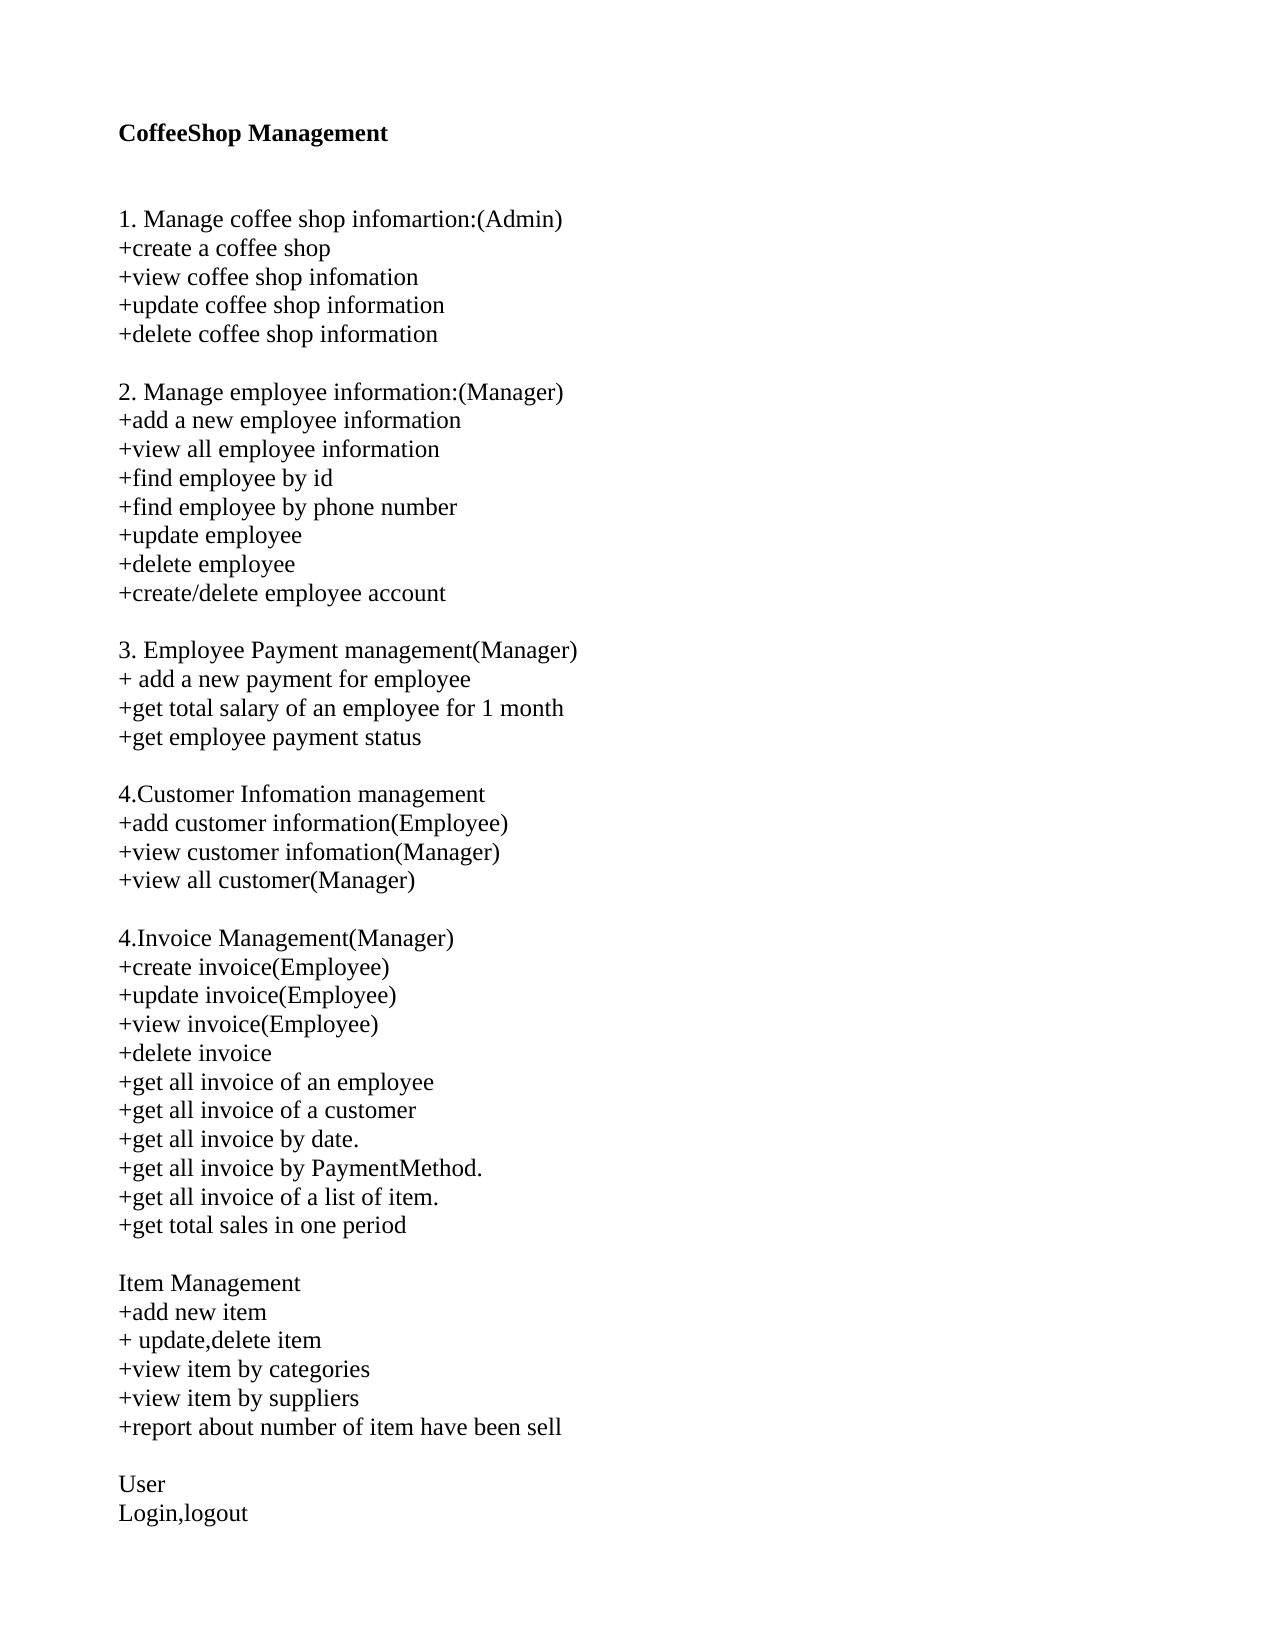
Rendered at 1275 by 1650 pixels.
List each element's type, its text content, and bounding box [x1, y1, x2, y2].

text 4.Invoice Management(Manager) [118, 923, 1157, 952]
text 2. Manage employee information:(Manager) [118, 377, 1157, 406]
text +update coffee shop information [118, 291, 1157, 319]
text + update,delete item [118, 1326, 1157, 1354]
text +add a new employee information [118, 406, 1157, 434]
text +view item by categories [118, 1354, 1157, 1383]
text +view all customer(Manager) [118, 866, 1157, 894]
text +view all employee information [118, 434, 1157, 463]
text +get total salary of an employee for 1 month [118, 693, 1157, 722]
text Login,logout [118, 1498, 1157, 1527]
text +get all invoice of a list of item. [118, 1182, 1157, 1211]
text +view item by suppliers [118, 1383, 1157, 1412]
text +get all invoice of a customer [118, 1096, 1157, 1124]
text 1. Manage coffee shop infomartion:(Admin) [118, 204, 1157, 233]
text +delete coffee shop information [118, 319, 1157, 348]
text User [118, 1469, 1157, 1498]
text +create invoice(Employee) [118, 952, 1157, 981]
text +create a coffee shop [118, 233, 1157, 262]
text CoffeeShop Management [118, 118, 1157, 147]
text +update employee [118, 521, 1157, 549]
text Item Management [118, 1268, 1157, 1297]
text 3. Employee Payment management(Manager) [118, 636, 1157, 664]
text +find employee by phone number [118, 492, 1157, 521]
text +view coffee shop infomation [118, 262, 1157, 291]
text +get all invoice by date. [118, 1124, 1157, 1153]
text 4.Customer Infomation management [118, 779, 1157, 808]
text +create/delete employee account [118, 578, 1157, 607]
text +add customer information(Employee) [118, 808, 1157, 837]
text +view invoice(Employee) [118, 1009, 1157, 1038]
text +delete employee [118, 549, 1157, 578]
text +report about number of item have been sell [118, 1412, 1157, 1441]
text +view customer infomation(Manager) [118, 837, 1157, 866]
text + add a new payment for employee [118, 664, 1157, 693]
text +add new item [118, 1297, 1157, 1326]
text +get total sales in one period [118, 1211, 1157, 1239]
text +get all invoice by PaymentMethod. [118, 1153, 1157, 1182]
text +get all invoice of an employee [118, 1067, 1157, 1096]
text +delete invoice [118, 1038, 1157, 1067]
text +get employee payment status [118, 722, 1157, 751]
text +find employee by id [118, 463, 1157, 492]
text +update invoice(Employee) [118, 981, 1157, 1009]
